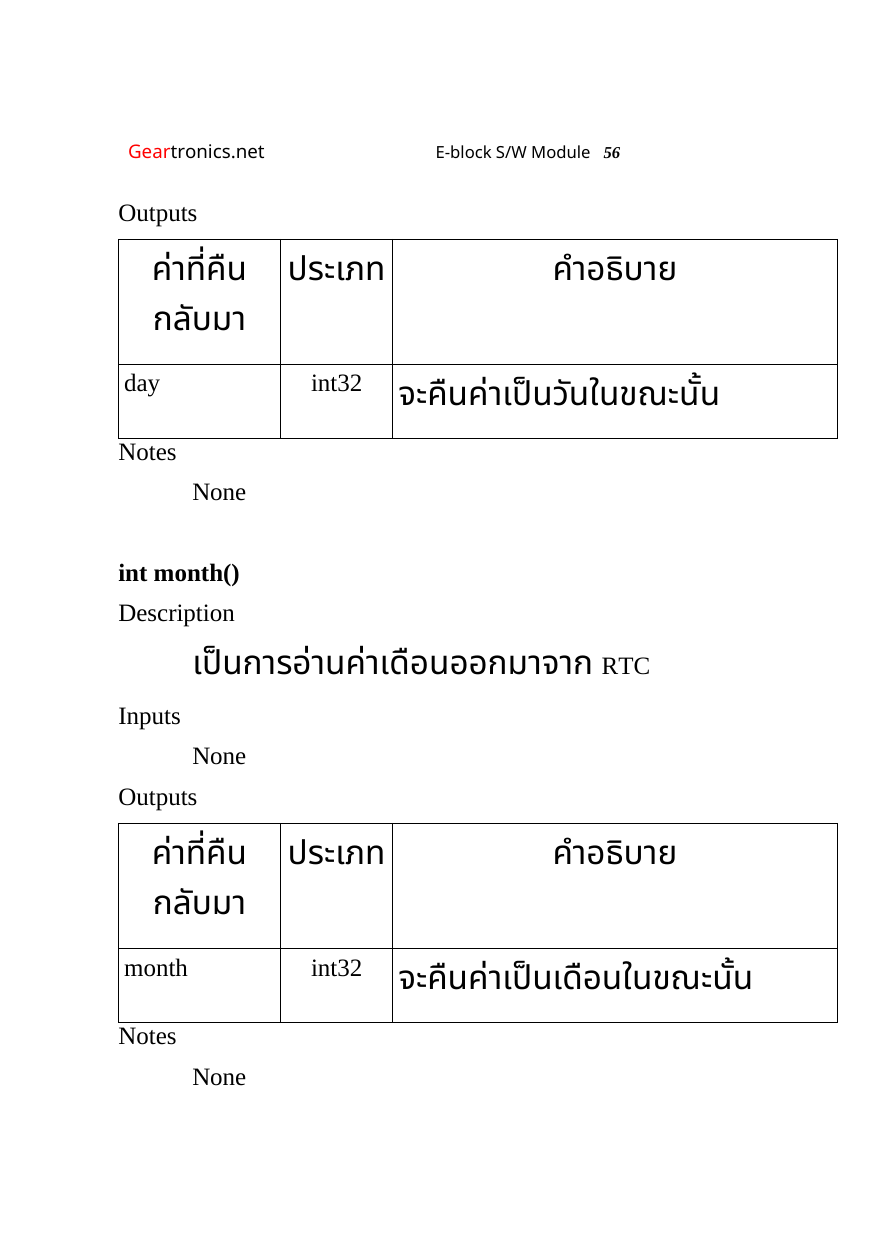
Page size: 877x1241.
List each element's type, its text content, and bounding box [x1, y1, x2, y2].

table_header คำอธิบาย [393, 824, 837, 948]
text Outputs [118, 783, 837, 810]
table_cell จะคืนค่าเป็นเดือนในขณะนั้น [393, 949, 837, 1022]
table_header ค่าที่คืนกลับมา [119, 824, 280, 948]
table_header ประเภท [281, 824, 392, 948]
text None [118, 742, 837, 770]
text Outputs [118, 199, 837, 226]
text Inputs [118, 702, 837, 730]
table_cell int32 [281, 949, 392, 1022]
table_cell day [119, 365, 280, 438]
text Notes [118, 439, 837, 466]
table_cell month [119, 949, 280, 1022]
table_header ประเภท [281, 240, 392, 364]
text None [118, 1063, 837, 1090]
text Description [118, 599, 837, 627]
table_cell int32 [281, 365, 392, 438]
text เป็นการอ่านค่าเดือนออกมาจาก RTC [118, 639, 837, 690]
text int month() [118, 559, 837, 587]
text Notes [118, 1023, 837, 1050]
table_cell จะคืนค่าเป็นวันในขณะนั้น [393, 365, 837, 438]
table_header คำอธิบาย [393, 240, 837, 364]
text None [118, 478, 837, 506]
table_header ค่าที่คืนกลับมา [119, 240, 280, 364]
